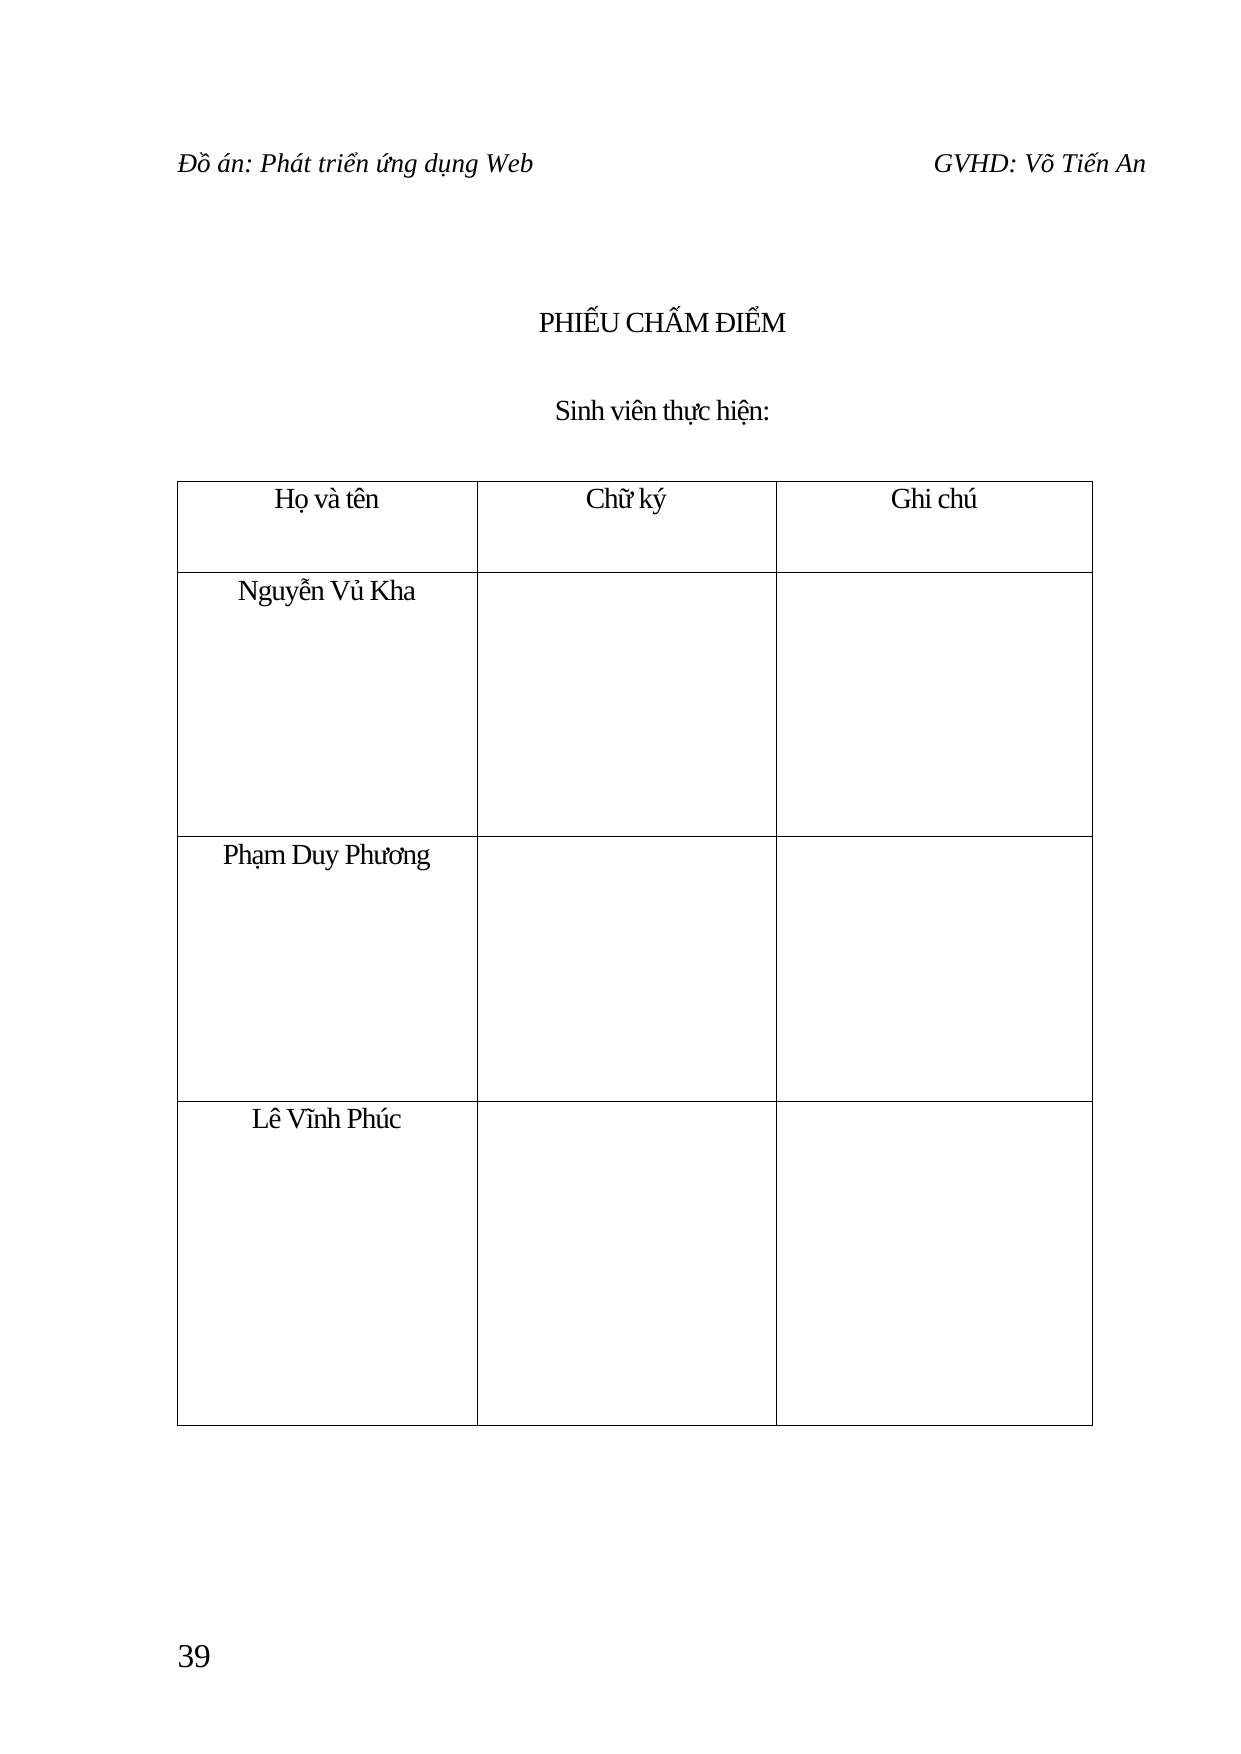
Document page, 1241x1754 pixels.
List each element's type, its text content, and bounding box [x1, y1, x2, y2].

text Sinh viên thực hiện: [177, 393, 1149, 426]
table_header Họ và tên [178, 482, 477, 572]
table_cell Phạm Duy Phương [178, 837, 477, 1101]
table_cell Nguyễn Vủ Kha [178, 573, 477, 836]
table_cell [777, 573, 1092, 836]
table_cell [478, 573, 776, 836]
table_header Ghi chú [777, 482, 1092, 572]
table_cell [777, 837, 1092, 1101]
table_cell [478, 837, 776, 1101]
table_cell [777, 1102, 1092, 1424]
text PHIẾU CHẤM ĐIỂM [177, 305, 1149, 338]
table_cell [478, 1102, 776, 1424]
table_header Chữ ký [478, 482, 776, 572]
table_cell Lê Vĩnh Phúc [178, 1102, 477, 1424]
